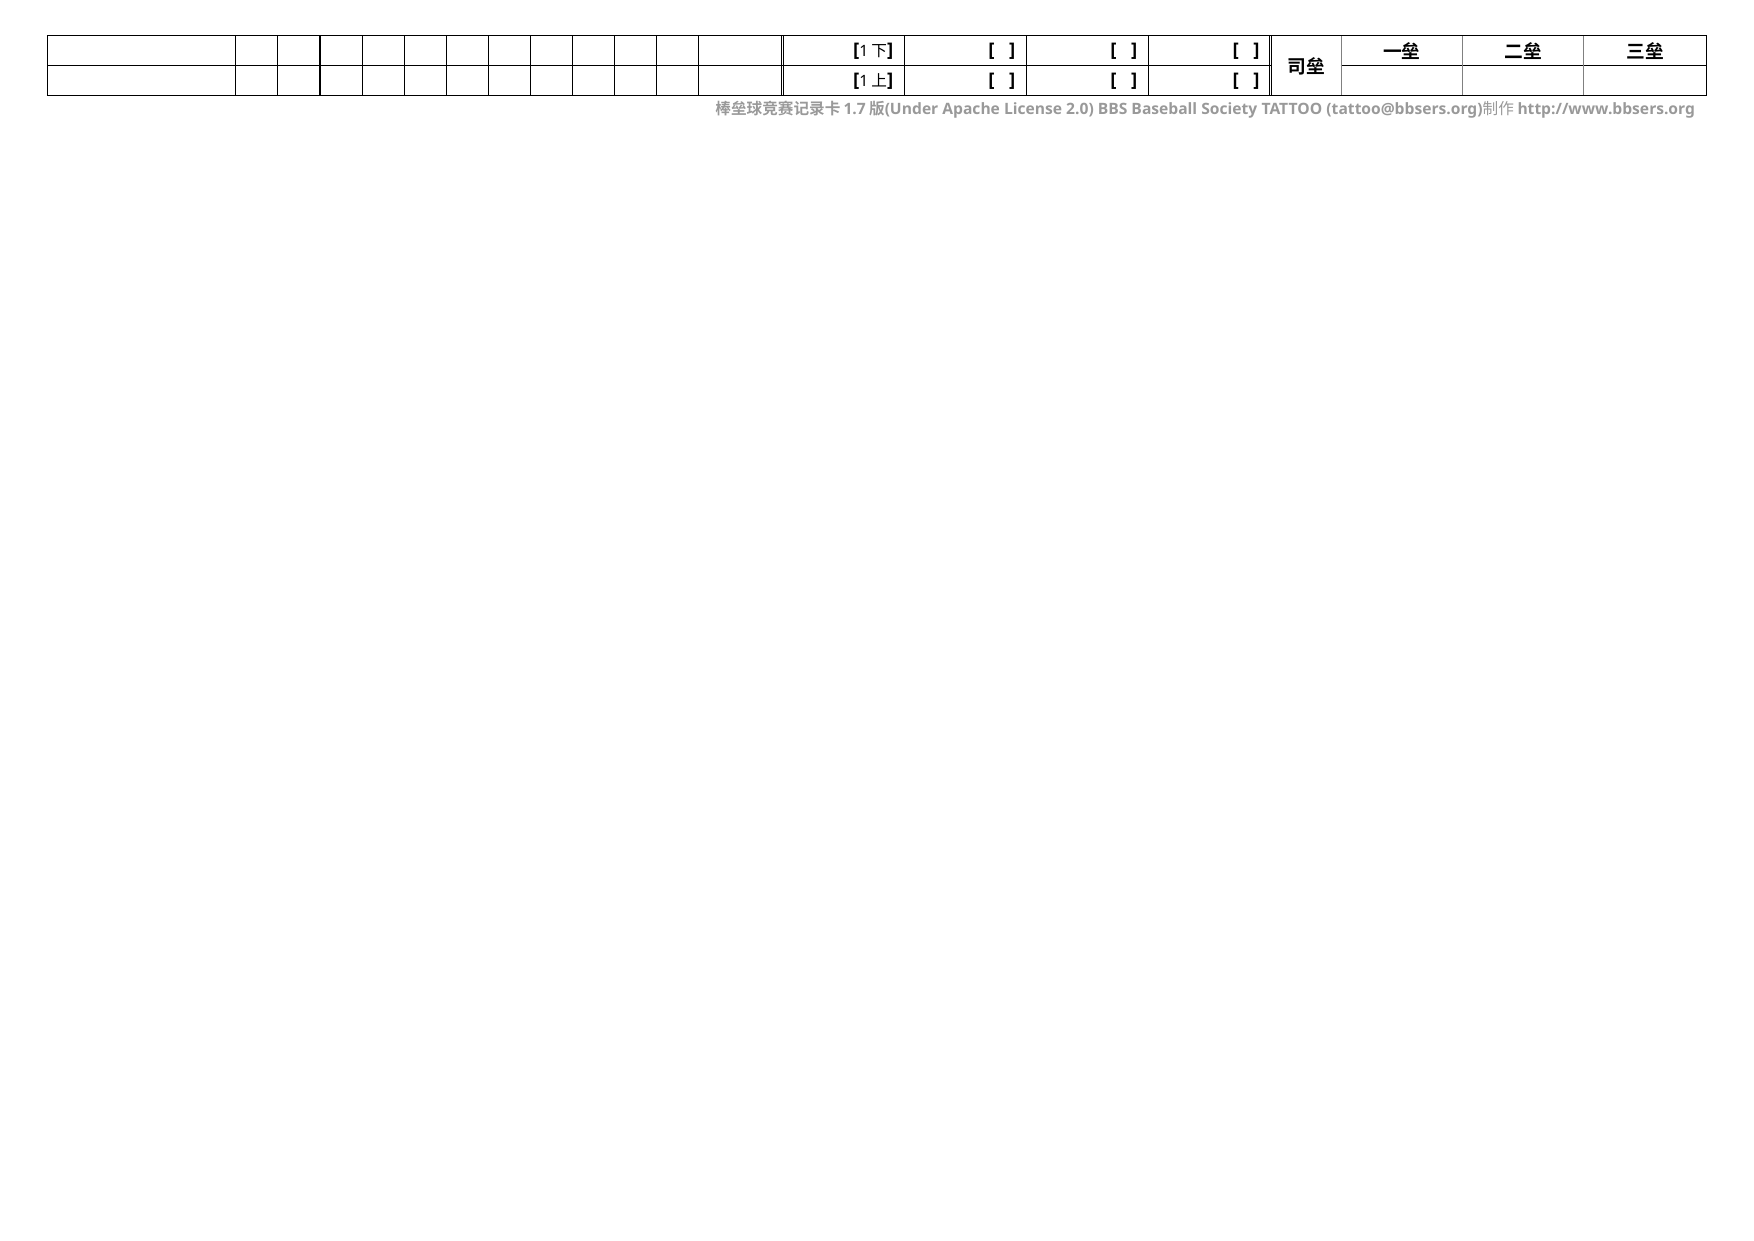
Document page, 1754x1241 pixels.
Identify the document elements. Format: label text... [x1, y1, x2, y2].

table_cell [573, 66, 614, 94]
table_cell [ ] [905, 36, 1026, 65]
table_cell [531, 66, 572, 94]
table_cell [ ] [1149, 36, 1269, 65]
table_cell [363, 36, 404, 65]
table_cell [236, 36, 277, 65]
table_cell [531, 36, 572, 65]
table_cell 一垒 [1342, 36, 1462, 65]
table_cell 三垒 [1584, 36, 1706, 65]
table_cell [48, 66, 235, 94]
table_cell [321, 36, 362, 65]
table_cell [489, 36, 530, 65]
table_cell [405, 36, 446, 65]
table_cell [573, 36, 614, 65]
table_cell [278, 66, 319, 94]
table_cell [321, 66, 362, 94]
table_cell [657, 36, 698, 65]
table_cell [ ] [1027, 66, 1148, 94]
table_cell [699, 66, 781, 94]
table_cell [657, 66, 698, 94]
text 棒垒球竞赛记录卡1.7版(Under Apache License 2.0) BBS Baseball Society TATTOO (tattoo@bbsers.org)制作 http://www.bbsers.org [59, 96, 1695, 119]
table_cell 二垒 [1463, 36, 1583, 65]
table_cell [ ] [905, 66, 1026, 94]
table_cell [447, 66, 488, 94]
table_cell [615, 36, 656, 65]
table_cell [ ] [1027, 36, 1148, 65]
table_cell [1463, 66, 1583, 94]
table_cell [48, 36, 235, 65]
table_cell [278, 36, 319, 65]
table_cell [1下] [784, 36, 904, 65]
table_cell [363, 66, 404, 94]
table_cell [405, 66, 446, 94]
table_cell [236, 66, 277, 94]
table_cell [489, 66, 530, 94]
table_cell [1上] [784, 66, 904, 94]
table_cell [615, 66, 656, 94]
table_cell [ ] [1149, 66, 1269, 94]
table_cell 司垒 [1272, 36, 1341, 94]
table_cell [1584, 66, 1706, 94]
table_cell [699, 36, 781, 65]
table_cell [447, 36, 488, 65]
table_cell [1342, 66, 1462, 94]
